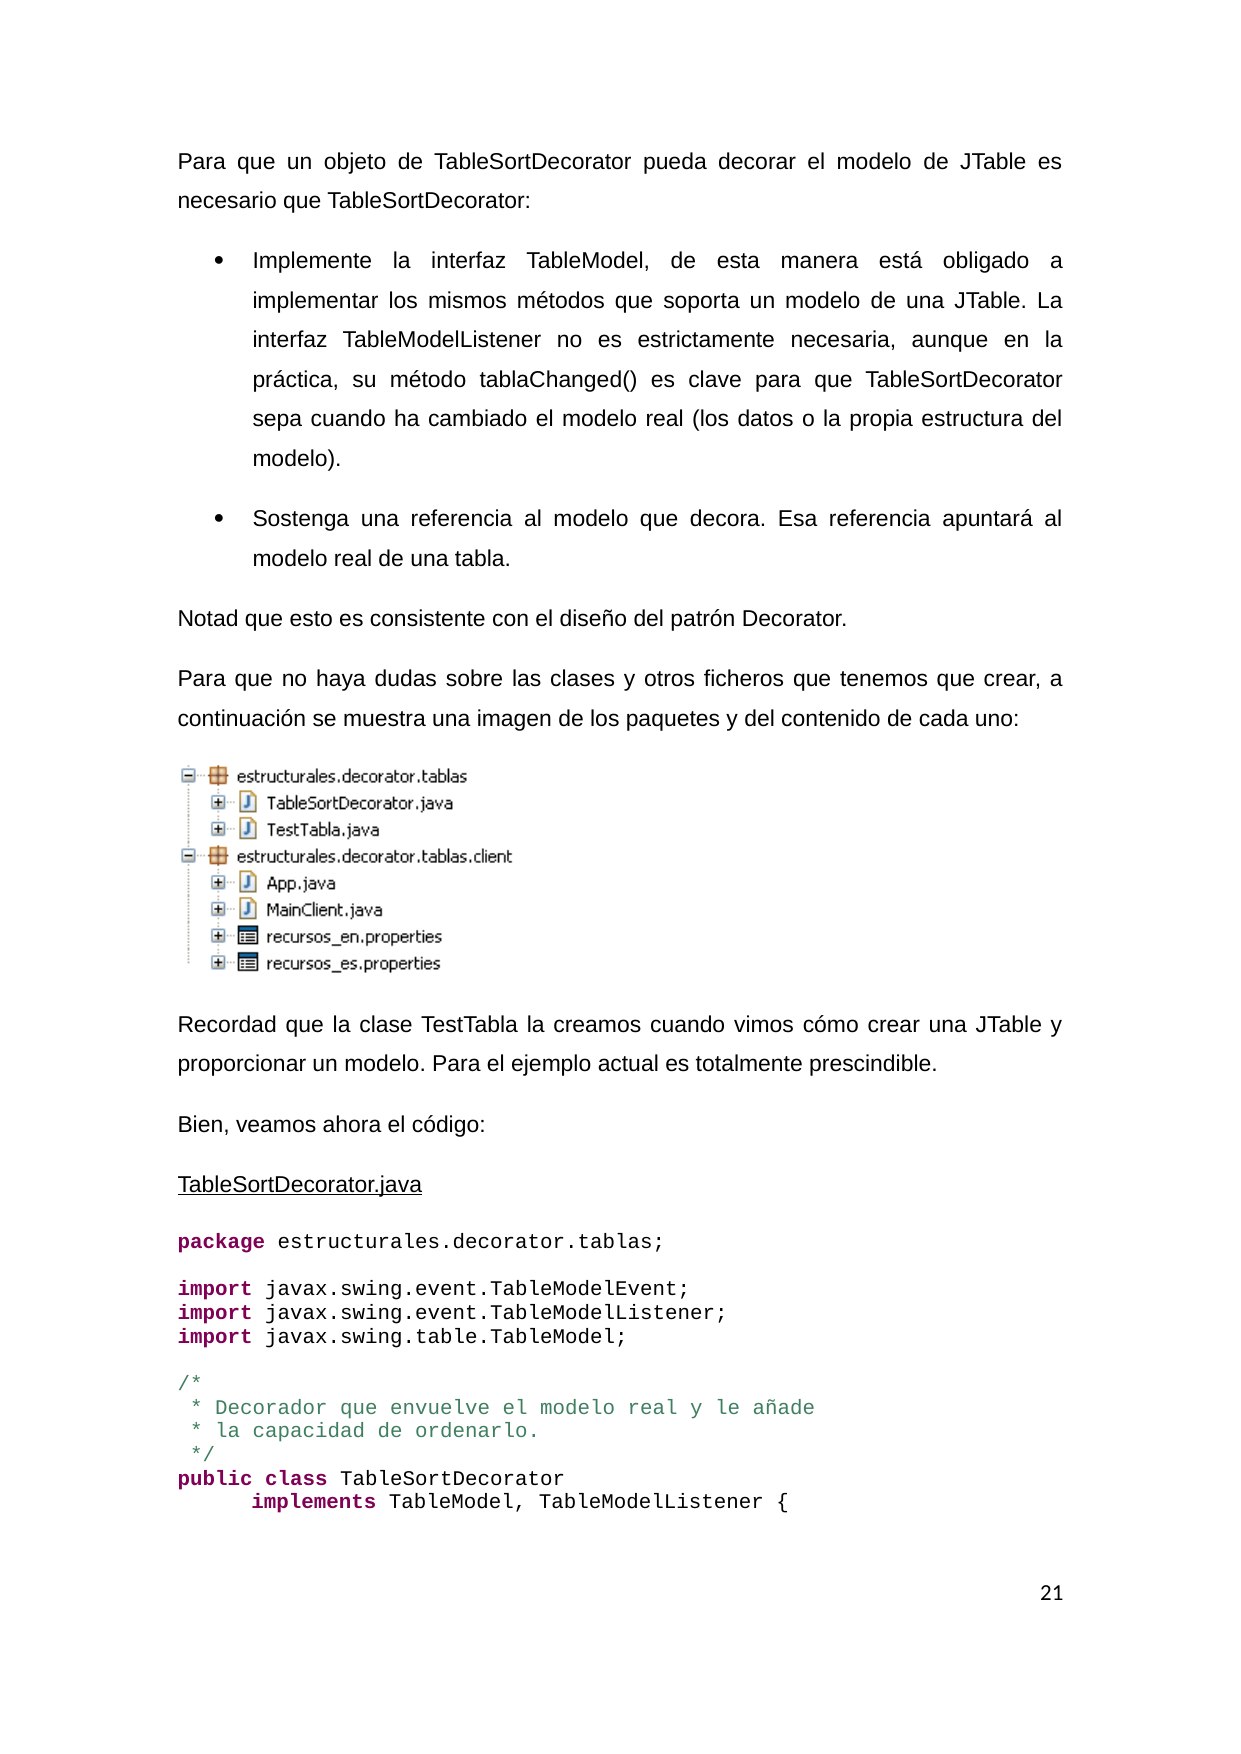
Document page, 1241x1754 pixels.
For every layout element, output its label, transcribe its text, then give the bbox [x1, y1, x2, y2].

text * la capacidad de ordenarlo. [177, 1420, 1063, 1444]
list Sostenga una referencia al modelo que decora. Esa referencia apuntará al modelo real de una tabla. [215, 505, 1063, 571]
picture [177, 765, 520, 976]
text public class TableSortDecorator [177, 1468, 1063, 1491]
text import javax.swing.table.TableModel; [177, 1326, 1063, 1349]
text import javax.swing.event.TableModelEvent; [177, 1278, 1063, 1302]
text TableSortDecorator.java [177, 1171, 1063, 1197]
list Implemente la interfaz TableModel, de esta manera está obligado a implementar los mismos métodos que soporta un modelo de una JTable. La interfaz TableModelListener no es estrictamente necesaria, aunque en la práctica, su método tablaChanged() es clave para que TableSortDecorator sepa cuando ha cambiado el modelo real (los datos o la propia estructura del modelo). [215, 247, 1063, 471]
text import javax.swing.event.TableModelListener; [177, 1302, 1063, 1326]
text implements TableModel, TableModelListener { [177, 1491, 1063, 1515]
text Para que no haya dudas sobre las clases y otros ficheros que tenemos que crear, a continuación se muestra una imagen de los paquetes y del contenido de cada uno: [177, 665, 1063, 731]
text */ [177, 1444, 1063, 1468]
text package estructurales.decorator.tablas; [177, 1231, 1063, 1255]
text Bien, veamos ahora el código: [177, 1111, 1063, 1137]
text /* [177, 1373, 1063, 1397]
text * Decorador que envuelve el modelo real y le añade [177, 1397, 1063, 1420]
text Recordad que la clase TestTabla la creamos cuando vimos cómo crear una JTable y proporcionar un modelo. Para el ejemplo actual es totalmente prescindible. [177, 1011, 1063, 1077]
text Para que un objeto de TableSortDecorator pueda decorar el modelo de JTable es necesario que TableSortDecorator: [177, 148, 1063, 213]
text Notad que esto es consistente con el diseño del patrón Decorator. [177, 605, 1063, 631]
